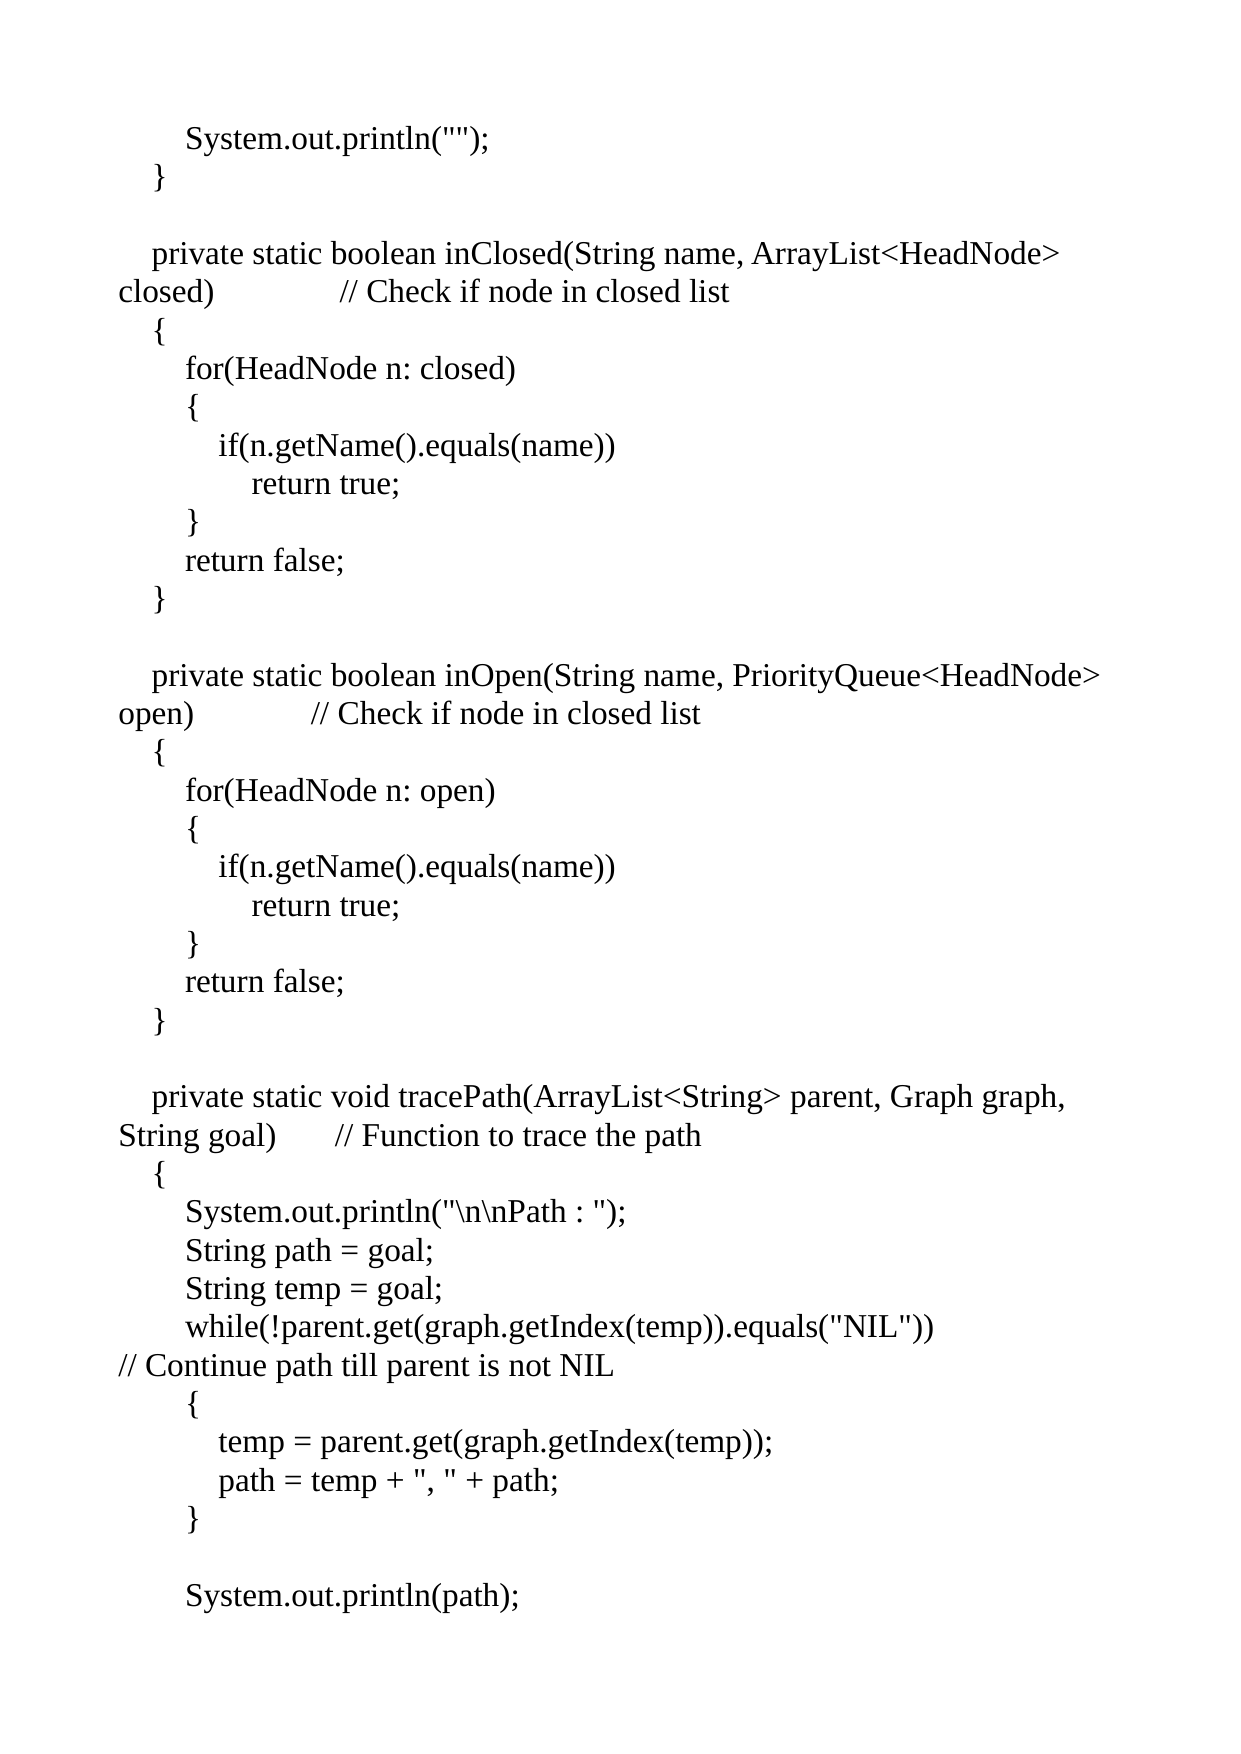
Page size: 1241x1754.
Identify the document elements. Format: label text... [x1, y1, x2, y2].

text } [118, 156, 1122, 195]
text return false; [118, 540, 1122, 578]
text temp = parent.get(graph.getIndex(temp)); [118, 1421, 1122, 1460]
text System.out.println("\n\nPath : "); [118, 1191, 1122, 1230]
text path = temp + ", " + path; [118, 1460, 1122, 1498]
text { [118, 731, 1122, 770]
text } [118, 578, 1122, 616]
text { [118, 1153, 1122, 1191]
text String temp = goal; [118, 1268, 1122, 1306]
text for(HeadNode n: open) [118, 770, 1122, 808]
text String path = goal; [118, 1230, 1122, 1268]
text { [118, 310, 1122, 348]
text private static boolean inOpen(String name, PriorityQueue<HeadNode> open) // Check if node in closed list [118, 655, 1122, 731]
text } [118, 923, 1122, 961]
text } [118, 1000, 1122, 1038]
text System.out.println(path); [118, 1575, 1122, 1613]
text } [118, 1498, 1122, 1536]
text if(n.getName().equals(name)) [118, 846, 1122, 885]
text { [118, 386, 1122, 425]
text return false; [118, 961, 1122, 1000]
text if(n.getName().equals(name)) [118, 425, 1122, 463]
text return true; [118, 885, 1122, 923]
text System.out.println(""); [118, 118, 1122, 156]
text { [118, 808, 1122, 846]
text return true; [118, 463, 1122, 501]
text } [118, 501, 1122, 540]
text { [118, 1383, 1122, 1421]
text private static boolean inClosed(String name, ArrayList<HeadNode> closed) // Check if node in closed list [118, 233, 1122, 310]
text while(!parent.get(graph.getIndex(temp)).equals("NIL")) // Continue path till parent is not NIL [118, 1306, 1122, 1383]
text for(HeadNode n: closed) [118, 348, 1122, 386]
text private static void tracePath(ArrayList<String> parent, Graph graph, String goal) // Function to trace the path [118, 1076, 1122, 1153]
